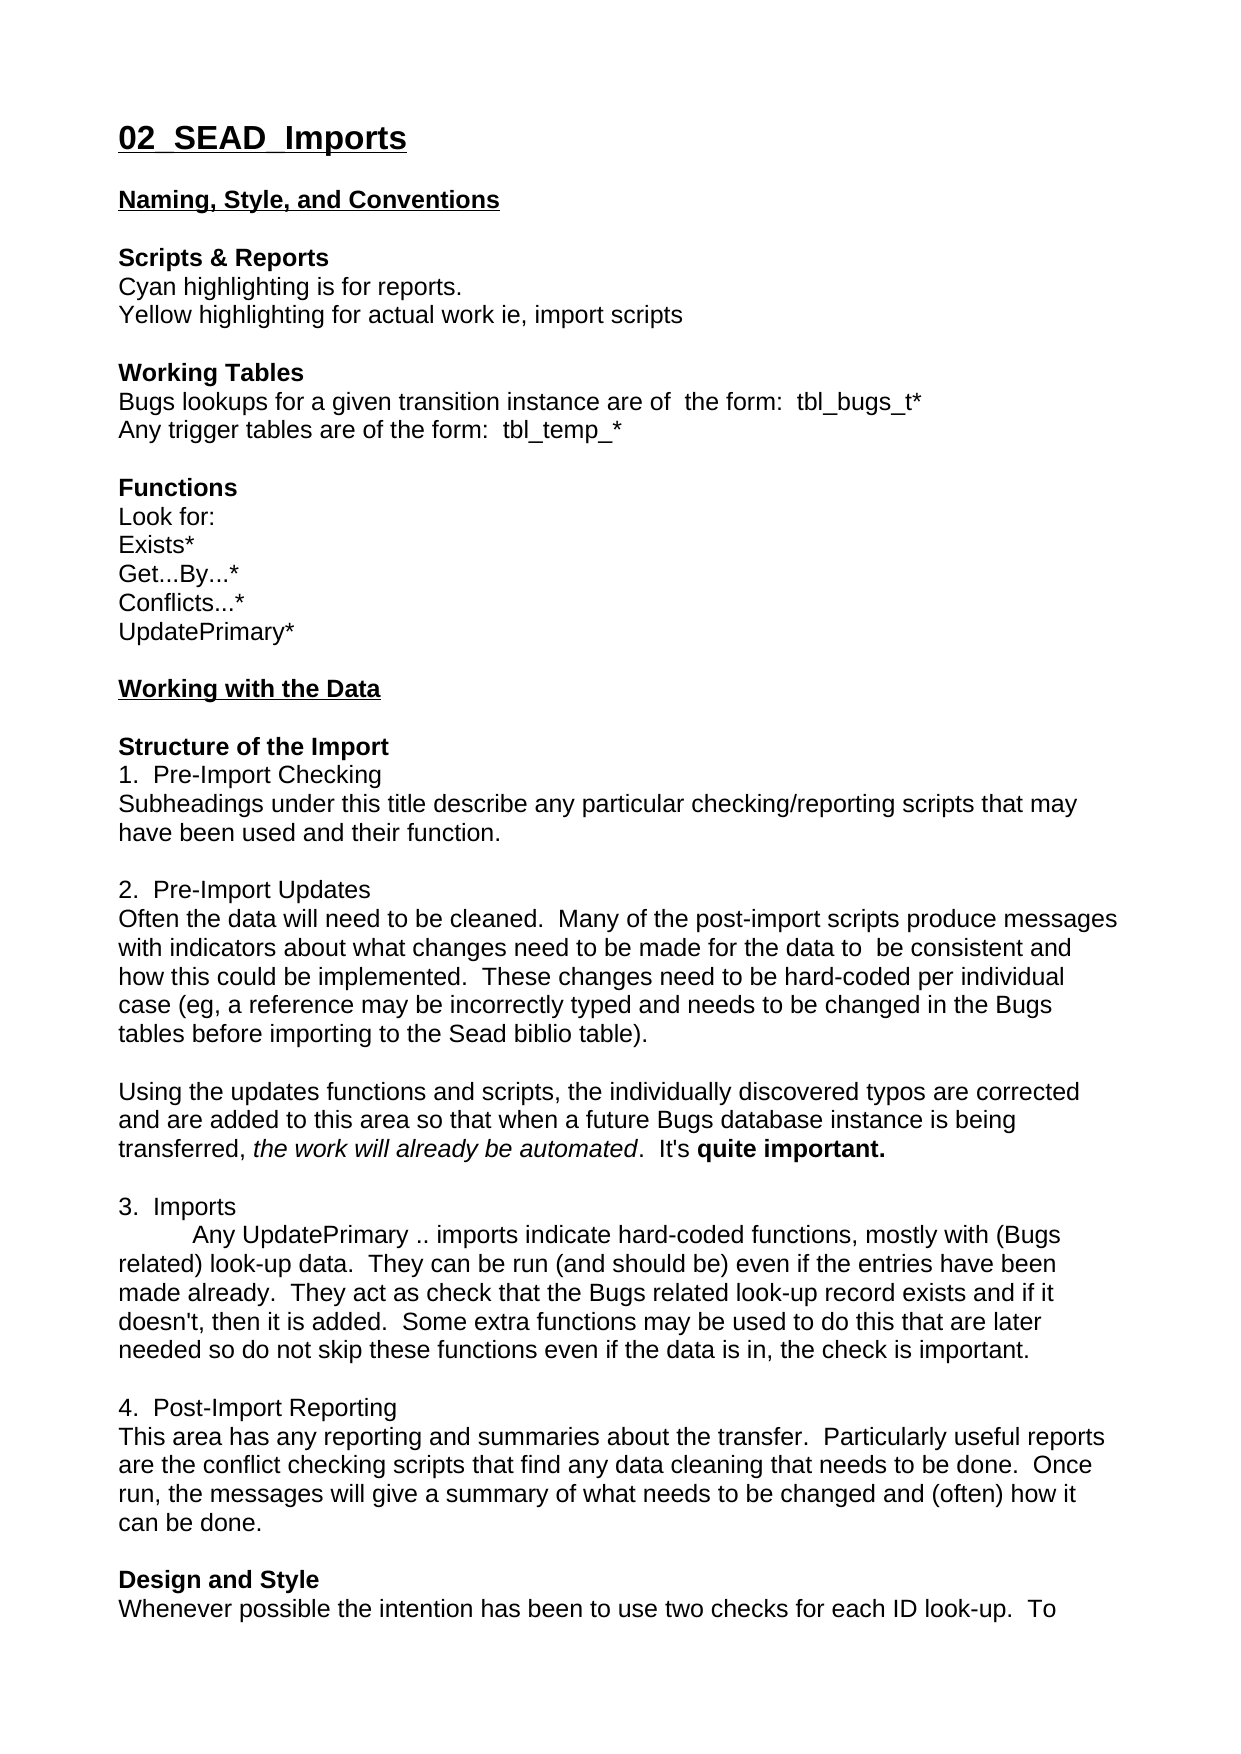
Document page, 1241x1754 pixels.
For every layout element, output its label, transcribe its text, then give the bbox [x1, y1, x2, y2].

text UpdatePrimary* [118, 617, 1122, 645]
text Naming, Style, and Conventions [118, 185, 1122, 214]
text Bugs lookups for a given transition instance are of the form: tbl_bugs_t* [118, 387, 1122, 415]
text 2. Pre-Import Updates [118, 875, 1122, 904]
text Any UpdatePrimary .. imports indicate hard-coded functions, mostly with (Bugs related) look-up data. They can be run (and should be) even if the entries have been made already. They act as check that the Bugs related look-up record exists and if it doesn't, then it is added. Some extra functions may be used to do this that are later needed so do not skip these functions even if the data is in, the check is important. [118, 1220, 1122, 1364]
text 4. Post-Import Reporting [118, 1393, 1122, 1422]
text Cyan highlighting is for reports. [118, 272, 1122, 300]
text 1. Pre-Import Checking [118, 760, 1122, 789]
text Any trigger tables are of the form: tbl_temp_* [118, 415, 1122, 444]
text Look for: [118, 502, 1122, 530]
text Whenever possible the intention has been to use two checks for each ID look-up. To [118, 1594, 1122, 1623]
text This area has any reporting and summaries about the transfer. Particularly useful reports are the conflict checking scripts that find any data cleaning that needs to be done. Once run, the messages will give a summary of what needs to be changed and (often) how it can be done. [118, 1422, 1122, 1537]
text Working Tables [118, 358, 1122, 387]
text Conflicts...* [118, 588, 1122, 617]
text Exists* [118, 530, 1122, 559]
text Subheadings under this title describe any particular checking/reporting scripts that may have been used and their function. [118, 789, 1122, 847]
text Often the data will need to be cleaned. Many of the post-import scripts produce messages with indicators about what changes need to be made for the data to be consistent and how this could be implemented. These changes need to be hard-coded per individual case (eg, a reference may be incorrectly typed and needs to be changed in the Bugs tables before importing to the Sead biblio table). [118, 904, 1122, 1048]
text Get...By...* [118, 559, 1122, 588]
text Functions [118, 473, 1122, 502]
text Using the updates functions and scripts, the individually discovered typos are corrected and are added to this area so that when a future Bugs database instance is being transferred, the work will already be automated. It's quite important. [118, 1077, 1122, 1163]
text Yellow highlighting for actual work ie, import scripts [118, 300, 1122, 329]
text Structure of the Import [118, 732, 1122, 760]
text 02_SEAD_Imports [118, 118, 1122, 157]
text 3. Imports [118, 1192, 1122, 1220]
text Working with the Data [118, 674, 1122, 703]
text Design and Style [118, 1565, 1122, 1594]
text Scripts & Reports [118, 243, 1122, 272]
